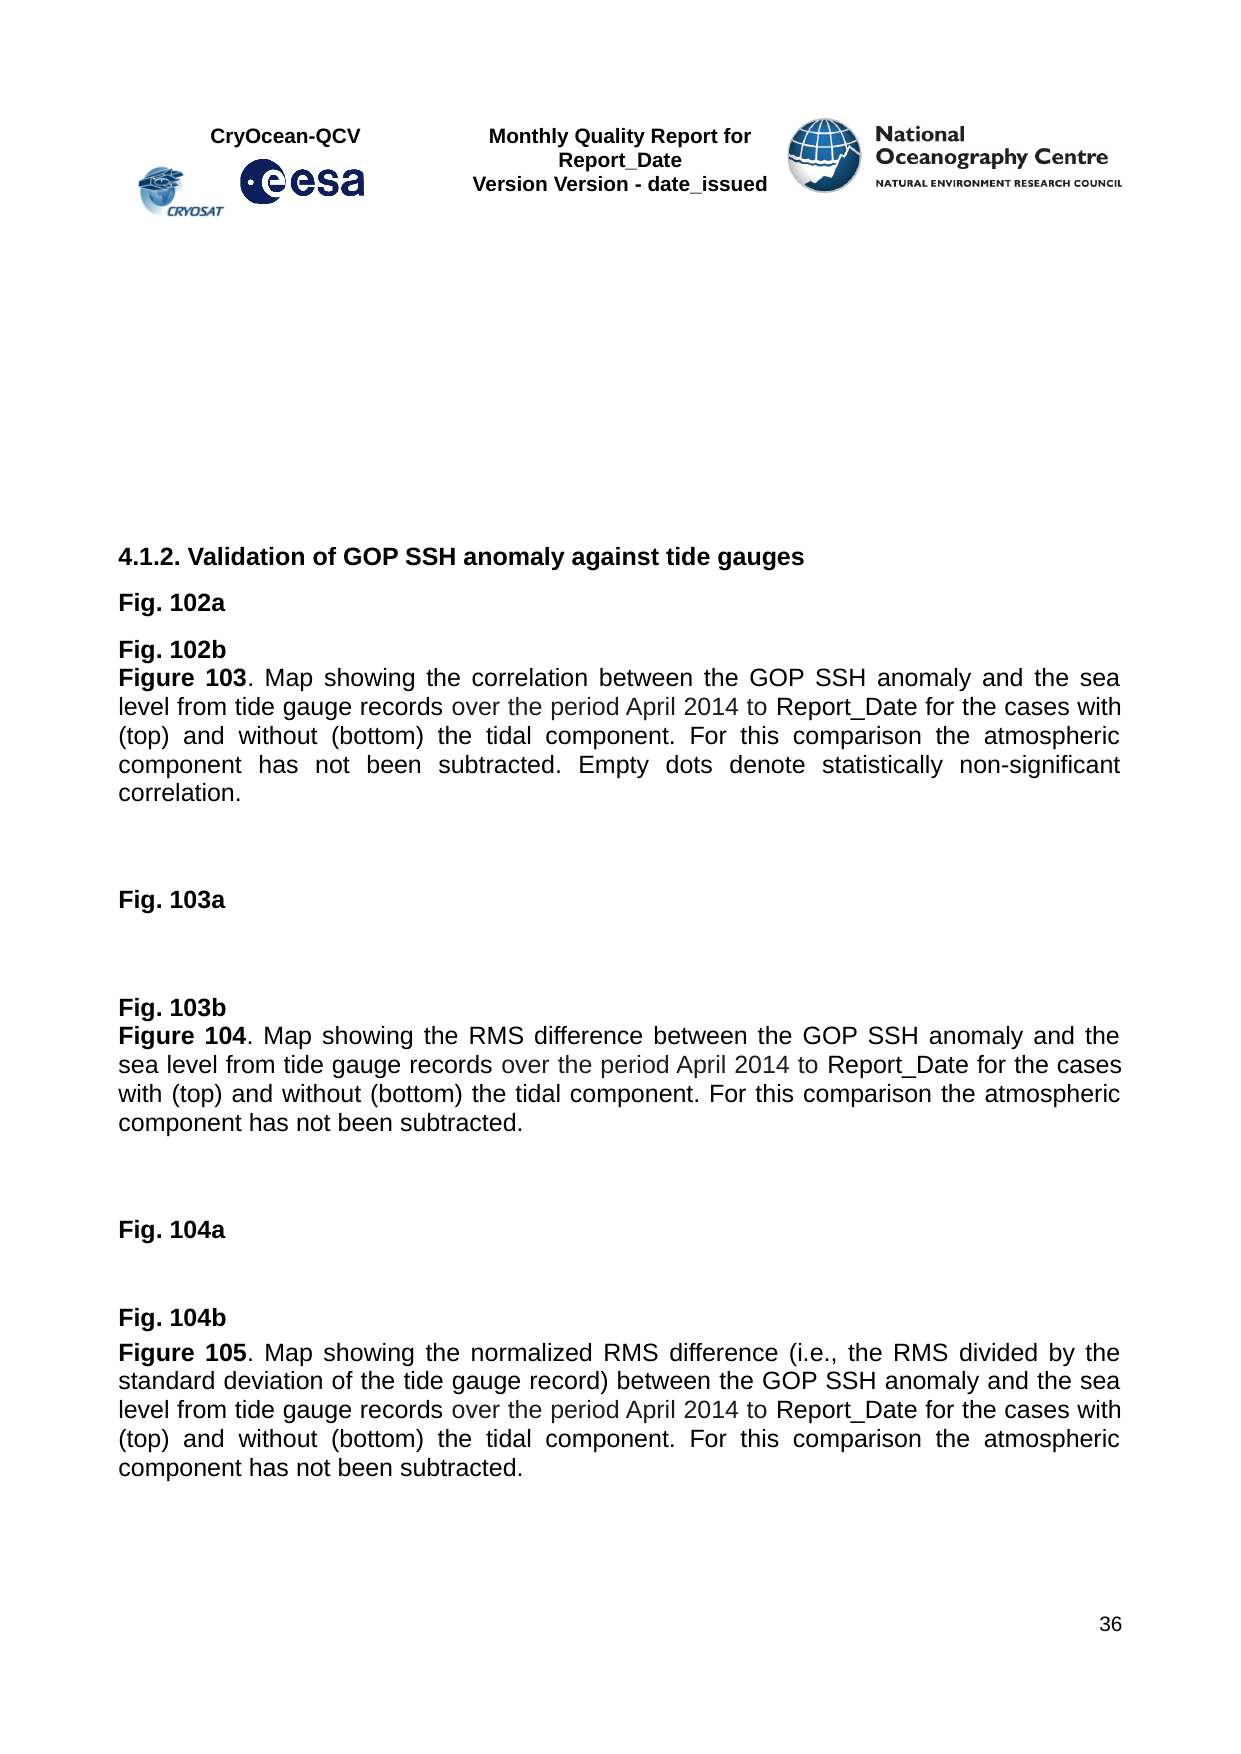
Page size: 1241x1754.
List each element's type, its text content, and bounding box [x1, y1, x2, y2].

text Figure 104. Map showing the RMS difference between the GOP SSH anomaly and the sea level from tide gauge records over the period April 2014 to Report_Date for the cases with (top) and without (bottom) the tidal component. For this comparison the atmospheric component has not been subtracted. [118, 1021, 1122, 1136]
picture [787, 118, 1123, 193]
text Fig. 103b [118, 993, 1122, 1021]
text Fig. 103a [118, 886, 1122, 914]
text Fig. 102b [118, 635, 1122, 663]
text Figure 103. Map showing the correlation between the GOP SSH anomaly and the sea level from tide gauge records over the period April 2014 to Report_Date for the cases with (top) and without (bottom) the tidal component. For this comparison the atmospheric component has not been subtracted. Empty dots denote statistically non-significant correlation. [118, 663, 1122, 807]
text Fig. 102a [118, 588, 1122, 617]
picture [118, 159, 364, 224]
text Fig. 104b [118, 1303, 1122, 1332]
text Figure 105. Map showing the normalized RMS difference (i.e., the RMS divided by the standard deviation of the tide gauge record) between the GOP SSH anomaly and the sea level from tide gauge records over the period April 2014 to Report_Date for the cases with (top) and without (bottom) the tidal component. For this comparison the atmospheric component has not been subtracted. [118, 1338, 1122, 1481]
text 4.1.2. Validation of GOP SSH anomaly against tide gauges [118, 542, 1122, 571]
text Fig. 104a [118, 1215, 1122, 1243]
